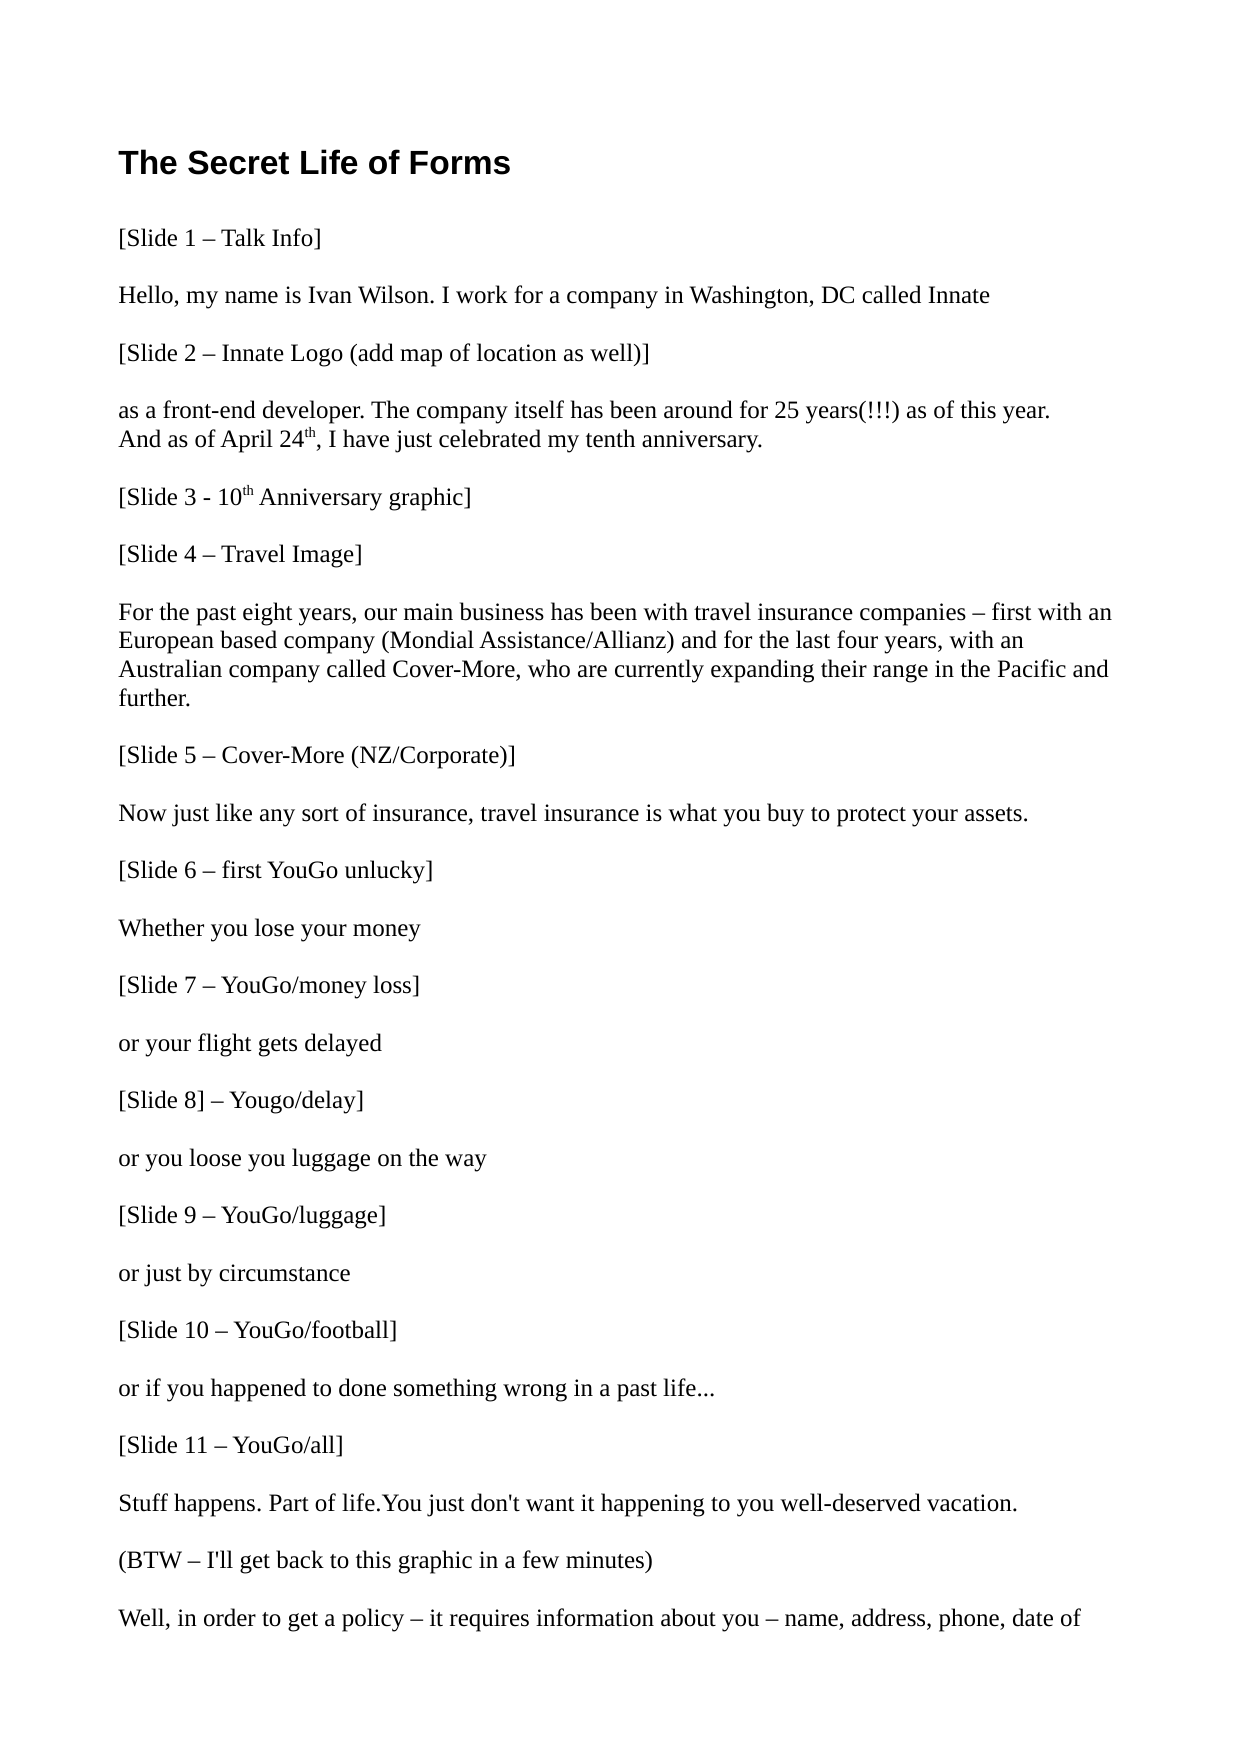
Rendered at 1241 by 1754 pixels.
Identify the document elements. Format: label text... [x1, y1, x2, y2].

text [Slide 10 – YouGo/football] [118, 1316, 1122, 1344]
text [Slide 1 – Talk Info] [118, 223, 1122, 252]
text [Slide 2 – Innate Logo (add map of location as well)] [118, 338, 1122, 367]
text And as of April 24th, I have just celebrated my tenth anniversary. [118, 424, 1122, 453]
text or if you happened to done something wrong in a past life... [118, 1373, 1122, 1402]
text Stuff happens. Part of life.You just don't want it happening to you well-deserved vacation. [118, 1488, 1122, 1517]
text [Slide 3 - 10th Anniversary graphic] [118, 482, 1122, 511]
text [Slide 6 – first YouGo unlucky] [118, 856, 1122, 884]
text For the past eight years, our main business has been with travel insurance companies – first with an European based company (Mondial Assistance/Allianz) and for the last four years, with an Australian company called Cover-More, who are currently expanding their range in the Pacific and further. [118, 597, 1122, 712]
text Now just like any sort of insurance, travel insurance is what you buy to protect your assets. [118, 798, 1122, 827]
text or just by circumstance [118, 1258, 1122, 1287]
text Hello, my name is Ivan Wilson. I work for a company in Washington, DC called Innate [118, 281, 1122, 309]
text [Slide 7 – YouGo/money loss] [118, 971, 1122, 999]
text Whether you lose your money [118, 913, 1122, 942]
text (BTW – I'll get back to this graphic in a few minutes) [118, 1546, 1122, 1574]
subtitle The Secret Life of Forms [118, 143, 1122, 182]
text [Slide 8] – Yougo/delay] [118, 1086, 1122, 1114]
text [Slide 5 – Cover-More (NZ/Corporate)] [118, 741, 1122, 769]
text [Slide 11 – YouGo/all] [118, 1431, 1122, 1459]
text or your flight gets delayed [118, 1028, 1122, 1057]
text as a front-end developer. The company itself has been around for 25 years(!!!) as of this year. [118, 396, 1122, 424]
text [Slide 4 – Travel Image] [118, 539, 1122, 568]
text [Slide 9 – YouGo/luggage] [118, 1201, 1122, 1229]
text or you loose you luggage on the way [118, 1143, 1122, 1172]
text Well, in order to get a policy – it requires information about you – name, address, phone, date of [118, 1603, 1122, 1632]
